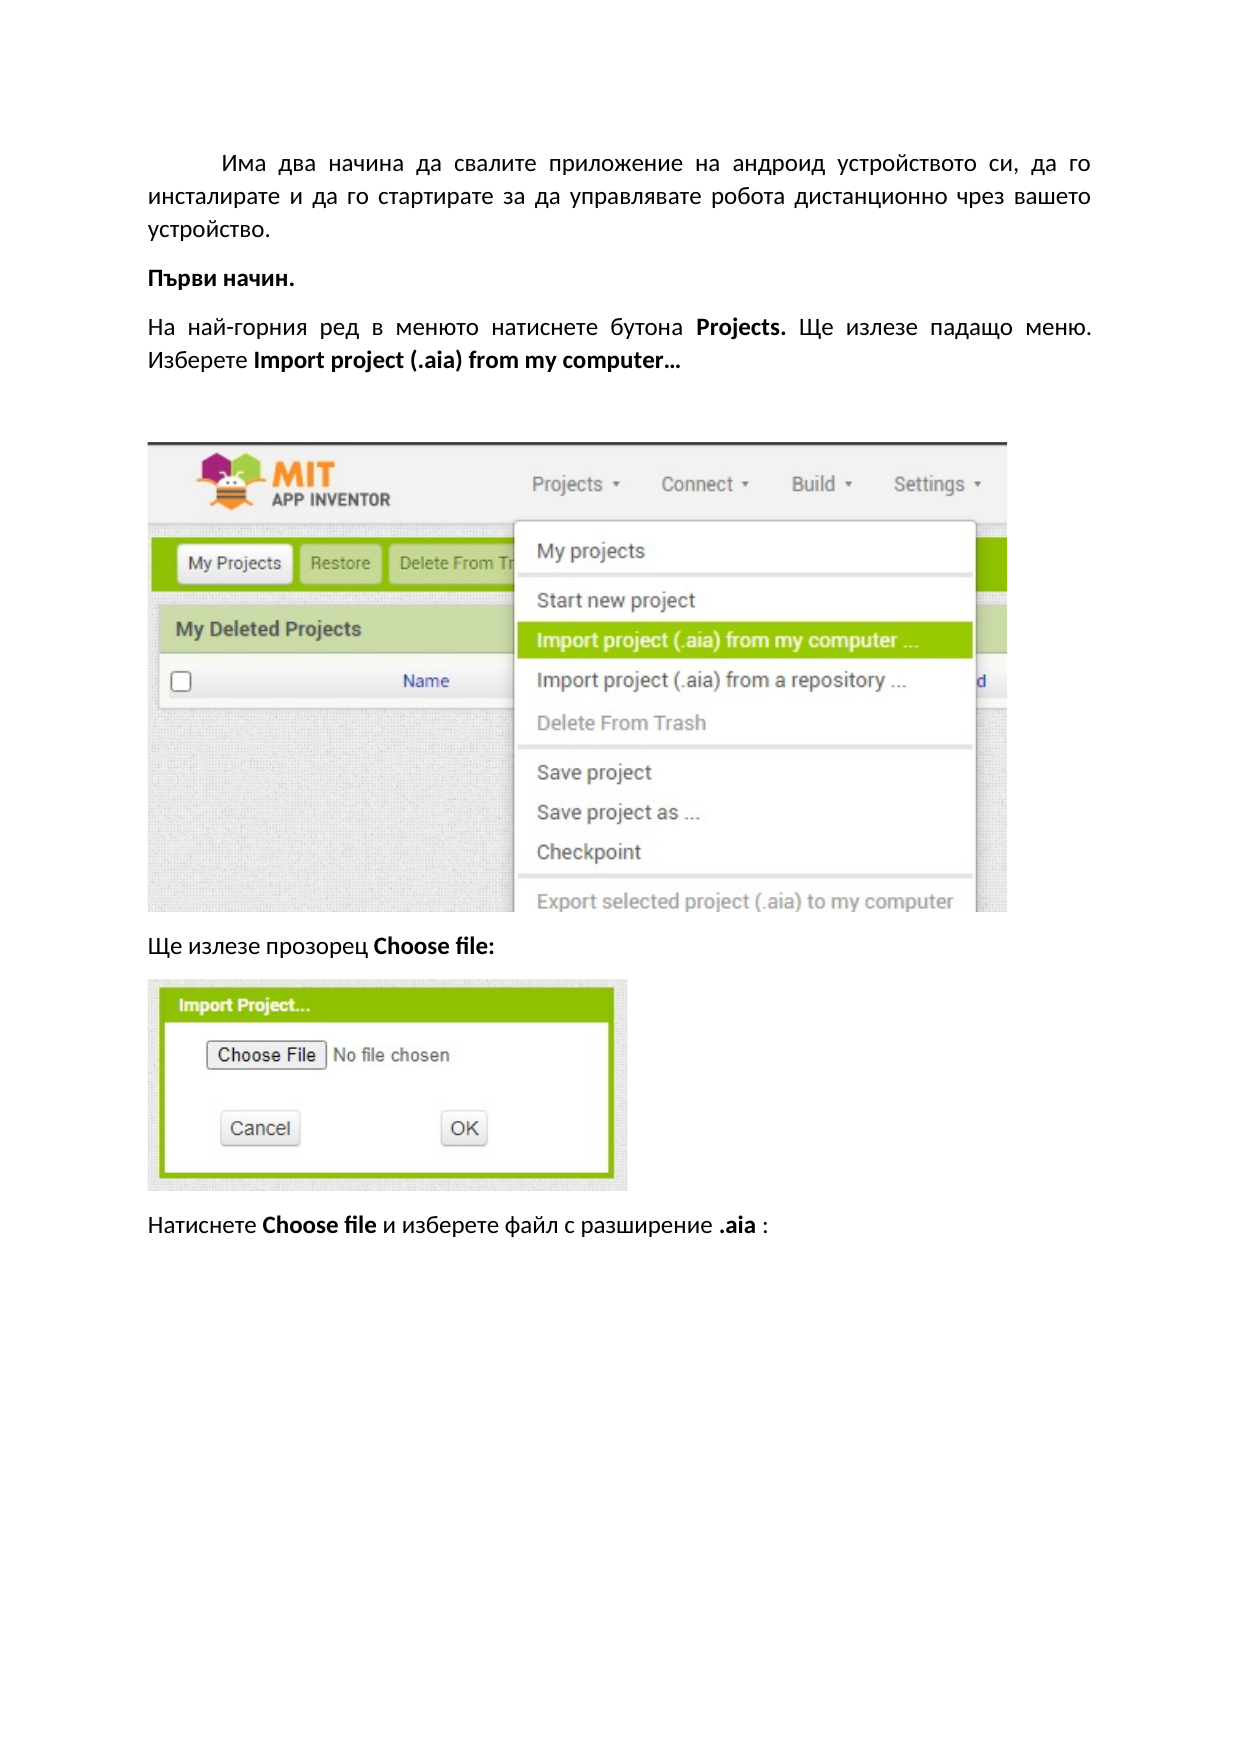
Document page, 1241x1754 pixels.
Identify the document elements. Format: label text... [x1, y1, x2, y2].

text Ще излезе прозорец Choose file: [148, 930, 1093, 960]
text На най-горния ред в менюто натиснете бутона Projects. Ще излезе падащо меню. Изберете Import project (.aia) from my computer… [148, 311, 1093, 374]
text Има два начина да свалите приложение на андроид устройството си, да го инсталирате и да го стартирате за да управлявате робота дистанционно чрез вашето устройство. [148, 148, 1093, 243]
text Натиснете Choose file и изберете файл с разширение .aia : [148, 1209, 1093, 1240]
text Първи начин. [148, 262, 1093, 293]
